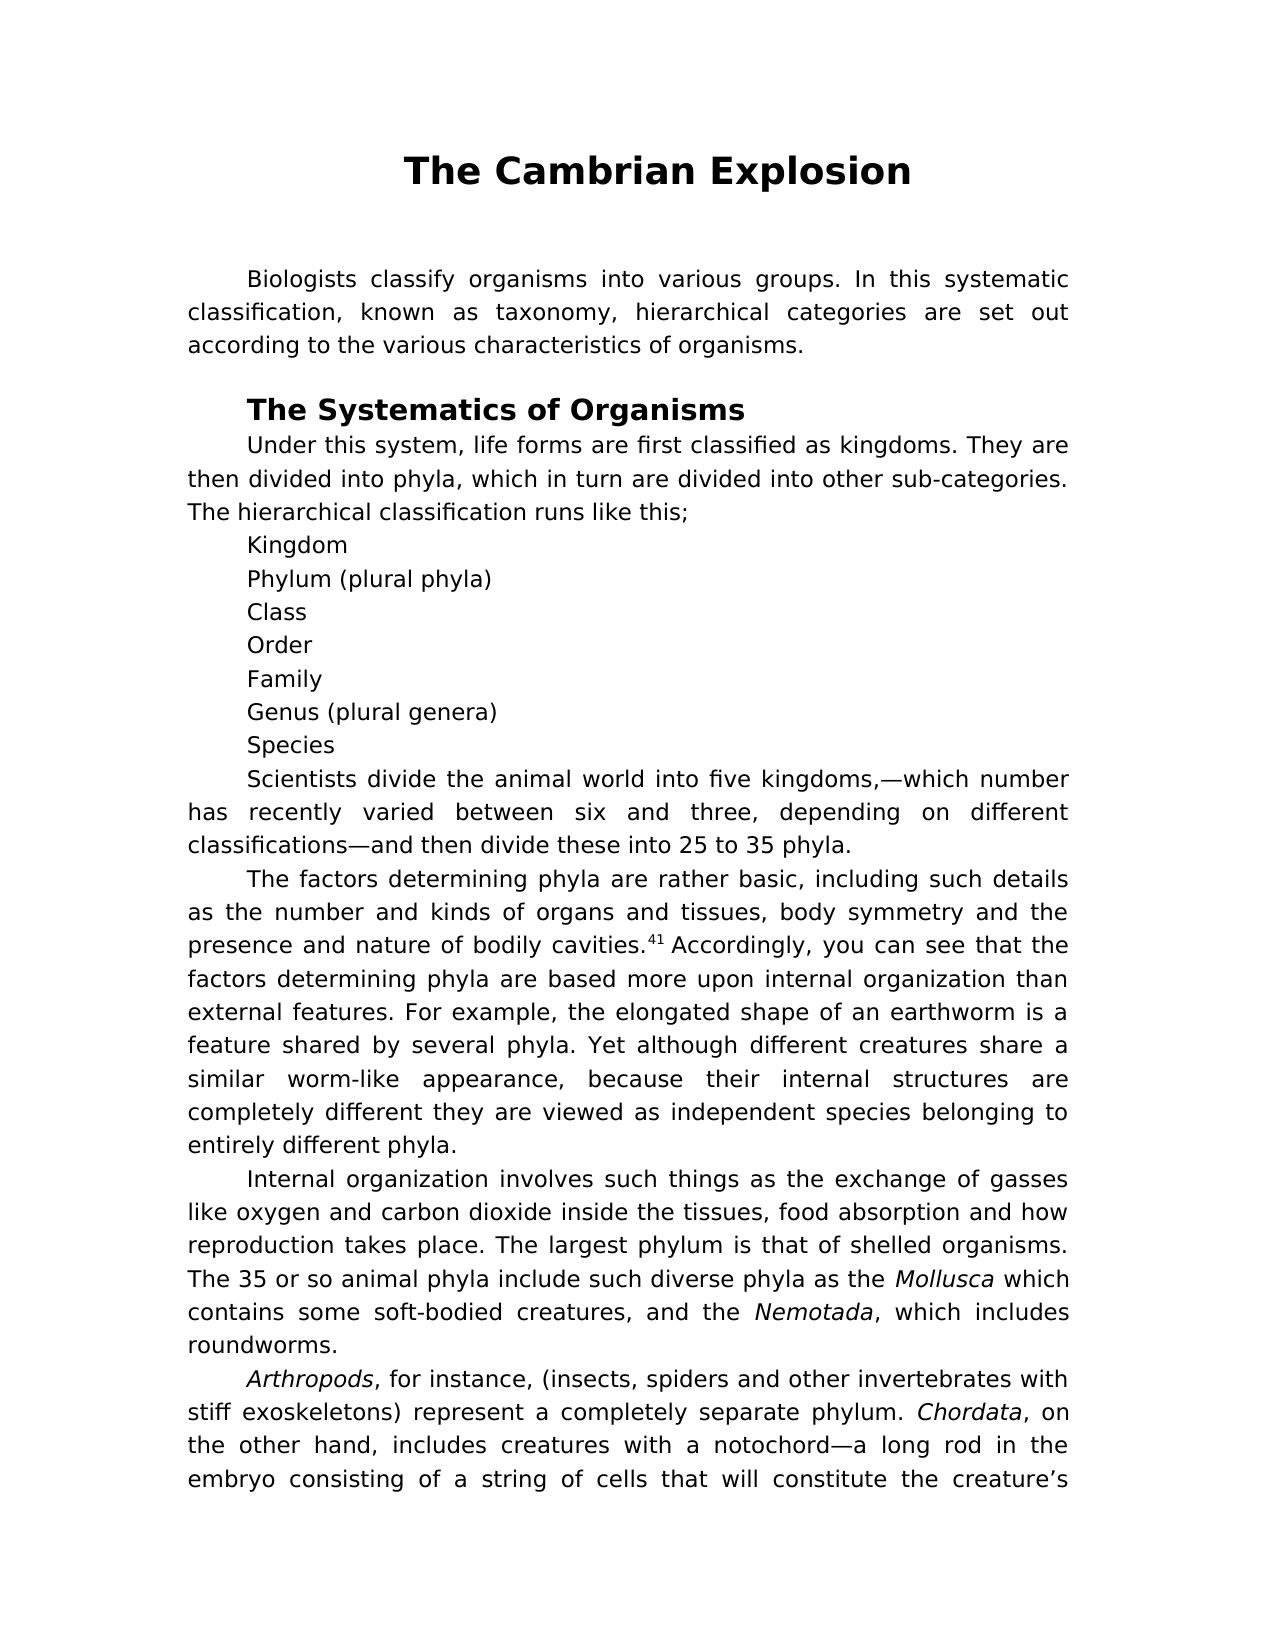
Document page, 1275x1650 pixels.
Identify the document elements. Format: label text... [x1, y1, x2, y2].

text Species [187, 727, 1070, 760]
text Under this system, life forms are first classified as kingdoms. They are then divided into phyla, which in turn are divided into other sub-categories. The hierarchical classification runs like this; [187, 427, 1070, 527]
text Family [187, 660, 1070, 694]
text The Systematics of Organisms [187, 394, 1070, 427]
text The factors determining phyla are rather basic, including such details as the number and kinds of organs and tissues, body symmetry and the presence and nature of bodily cavities.41 Accordingly, you can see that the factors determining phyla are based more upon internal organization than external features. For example, the elongated shape of an earthworm is a feature shared by several phyla. Yet although different creatures share a similar worm-like appearance, because their internal structures are completely different they are viewed as independent species belonging to entirely different phyla. [187, 860, 1070, 1160]
text The Cambrian Explosion [187, 150, 1070, 194]
text Phylum (plural phyla) [187, 560, 1070, 594]
text Internal organization involves such things as the exchange of gasses like oxygen and carbon dioxide inside the tissues, food absorption and how reproduction takes place. The largest phylum is that of shelled organisms. The 35 or so animal phyla include such diverse phyla as the Mollusca which contains some soft-bodied creatures, and the Nemotada, which includes roundworms. [187, 1160, 1070, 1360]
text Class [187, 594, 1070, 627]
text Genus (plural genera) [187, 694, 1070, 727]
text Scientists divide the animal world into five kingdoms,—which number has recently varied between six and three, depending on different classifications—and then divide these into 25 to 35 phyla. [187, 760, 1070, 860]
text Biologists classify organisms into various groups. In this systematic classification, known as taxonomy, hierarchical categories are set out according to the various characteristics of organisms. [187, 260, 1070, 360]
text Arthropods, for instance, (insects, spiders and other invertebrates with stiff exoskeletons) represent a completely separate phylum. Chordata, on the other hand, includes creatures with a notochord—a long rod in the embryo consisting of a string of cells that will constitute the creature’s [187, 1360, 1070, 1494]
text Order [187, 627, 1070, 660]
text Kingdom [187, 527, 1070, 560]
